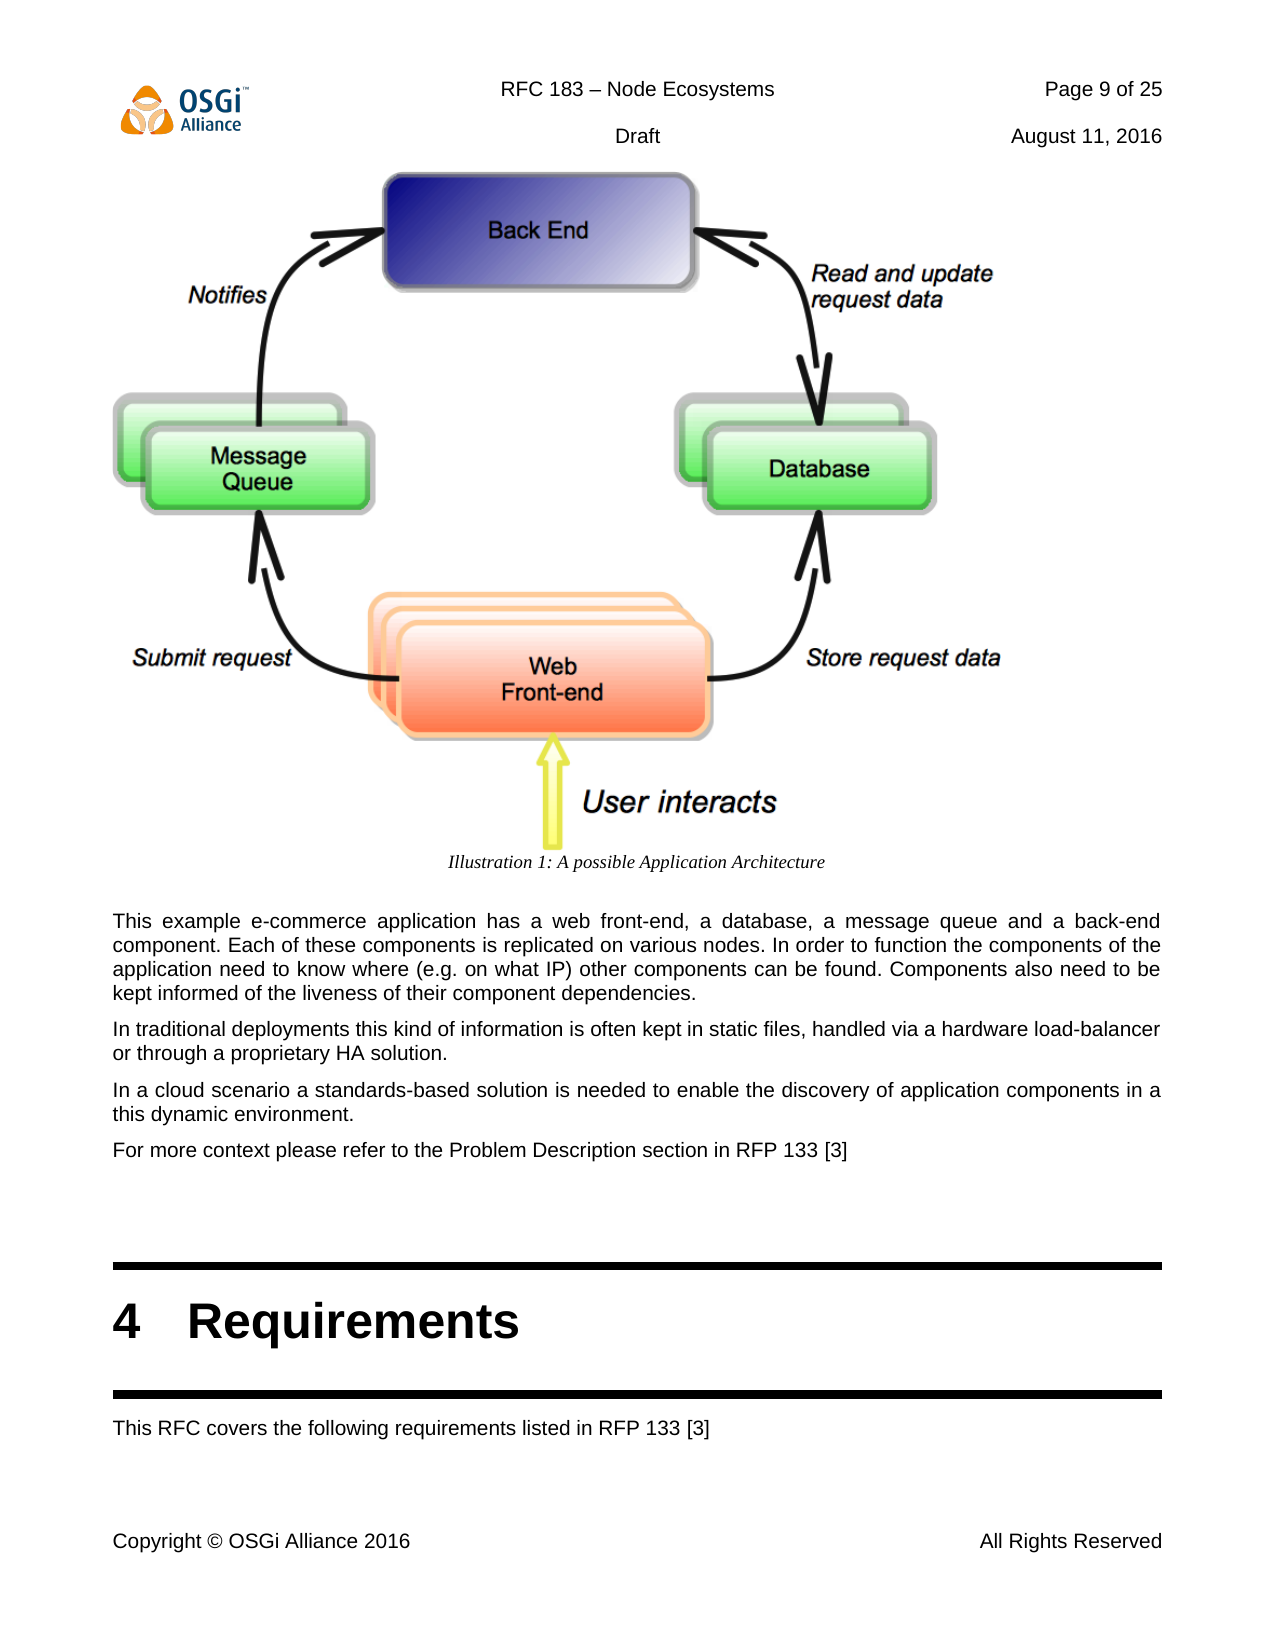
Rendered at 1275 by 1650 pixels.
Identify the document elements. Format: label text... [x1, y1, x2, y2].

picture [113, 78, 257, 142]
text Illustration 1: A possible Application Architecture [112, 851, 1162, 872]
picture [112, 171, 1163, 851]
text For more context please refer to the Problem Description section in RFP 133 [3]. [112, 1138, 1162, 1162]
text In traditional deployments this kind of information is often kept in static files, handled via a hardware load-balancer or through a proprietary HA solution. [112, 1017, 1162, 1065]
subtitle Requirements [112, 1263, 1162, 1399]
text This RFC covers the following requirements listed in RFP 133 [3]. [112, 1415, 1162, 1439]
text In a cloud scenario a standards-based solution is needed to enable the discovery of application components in a this dynamic environment. [112, 1078, 1162, 1126]
text This example e-commerce application has a web front-end, a database, a message queue and a back-end component. Each of these components is replicated on various nodes. In order to function the components of the application need to know where (e.g. on what IP) other components can be found. Components also need to be kept informed of the liveness of their component dependencies. [112, 909, 1162, 1005]
